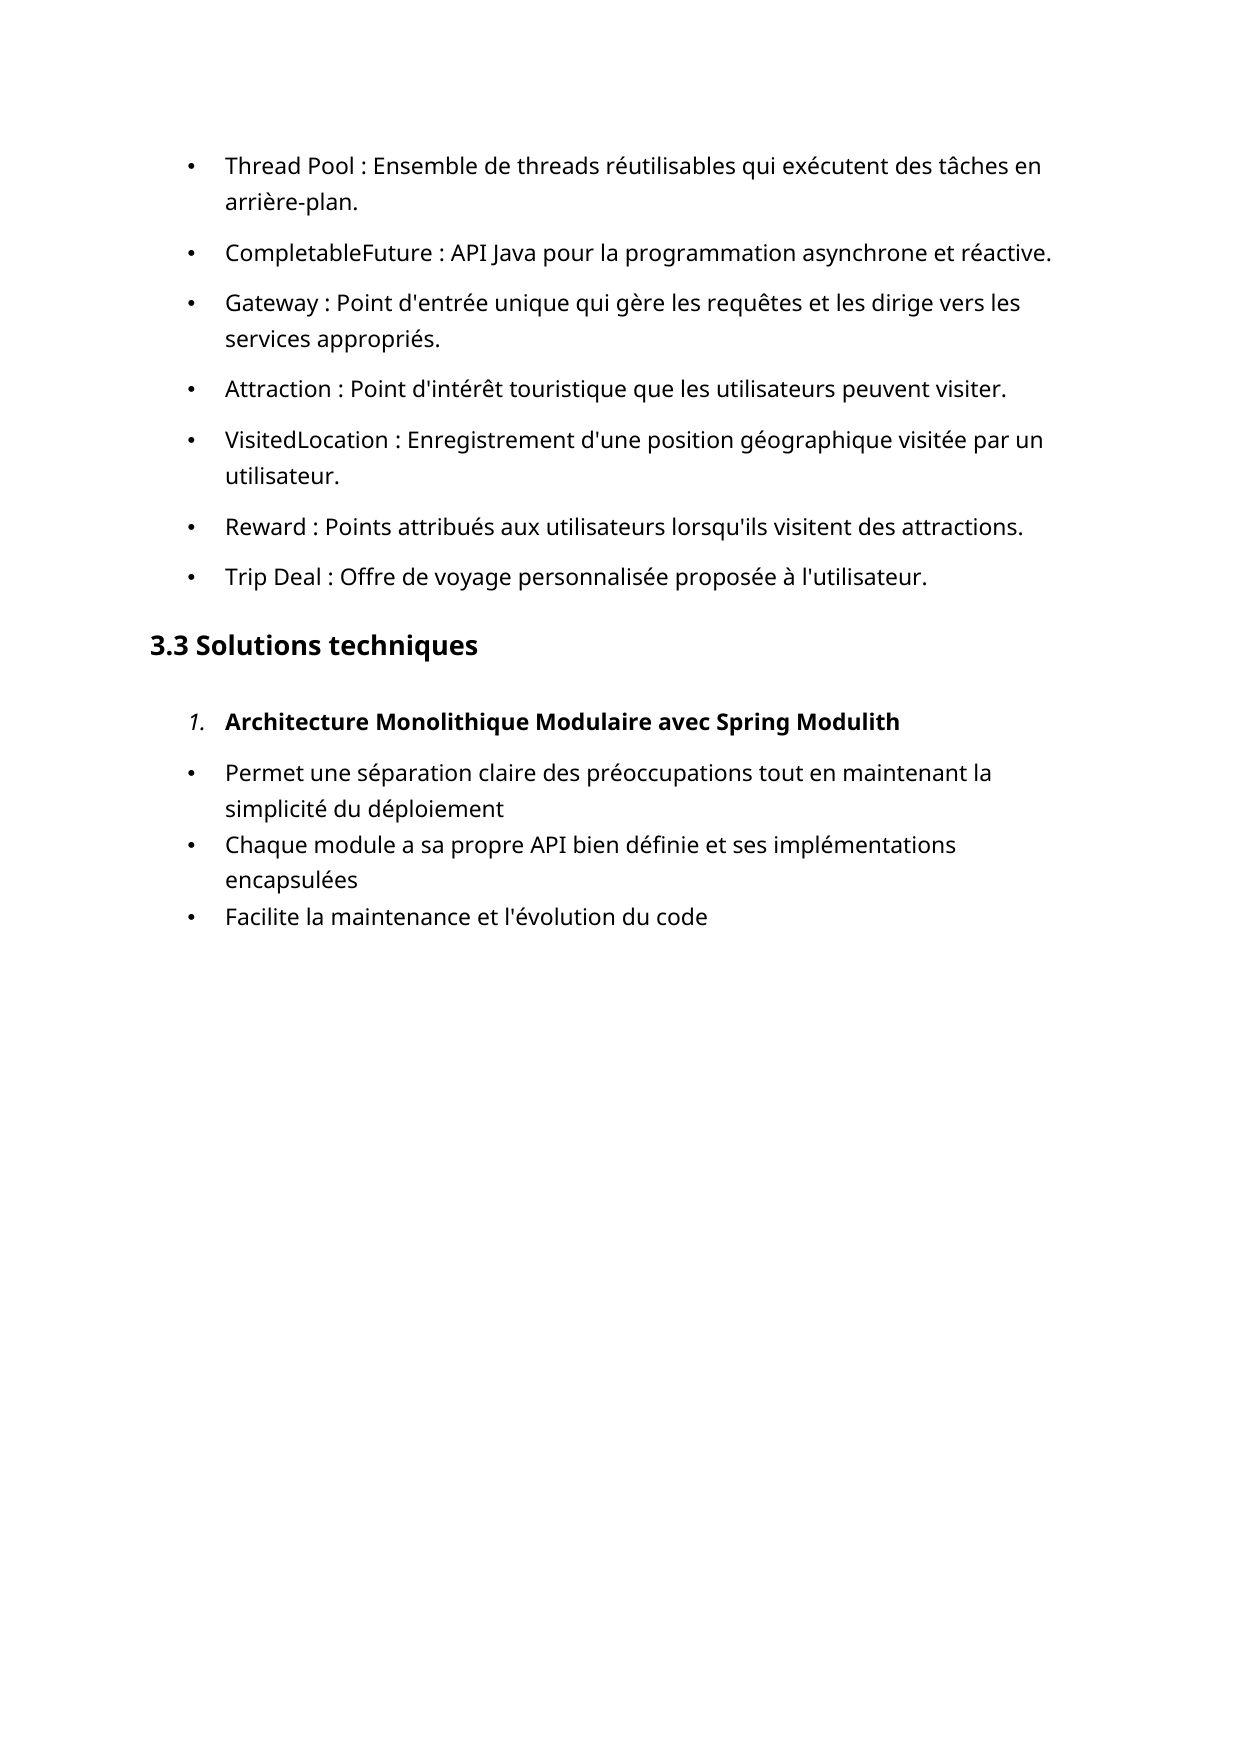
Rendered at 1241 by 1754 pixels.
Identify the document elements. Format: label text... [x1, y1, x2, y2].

list VisitedLocation : Enregistrement d'une position géographique visitée par un utilisateur. [187, 424, 1090, 491]
list Attraction : Point d'intérêt touristique que les utilisateurs peuvent visiter. [187, 373, 1090, 405]
list Facilite la maintenance et l'évolution du code [187, 900, 1090, 932]
list Trip Deal : Offre de voyage personnalisée proposée à l'utilisateur. [187, 561, 1090, 592]
list Thread Pool : Ensemble de threads réutilisables qui exécutent des tâches en arrière-plan. [187, 150, 1090, 217]
subtitle 3.3 Solutions techniques [150, 626, 1090, 663]
list CompletableFuture : API Java pour la programmation asynchrone et réactive. [187, 236, 1090, 268]
list Reward : Points attribués aux utilisateurs lorsqu'ils visitent des attractions. [187, 510, 1090, 542]
list Chaque module a sa propre API bien définie et ses implémentations encapsulées [187, 828, 1090, 896]
list Gateway : Point d'entrée unique qui gère les requêtes et les dirige vers les services appropriés. [187, 287, 1090, 354]
list Permet une séparation claire des préoccupations tout en maintenant la simplicité du déploiement [187, 757, 1090, 824]
list Architecture Monolithique Modulaire avec Spring Modulith [187, 706, 1090, 737]
